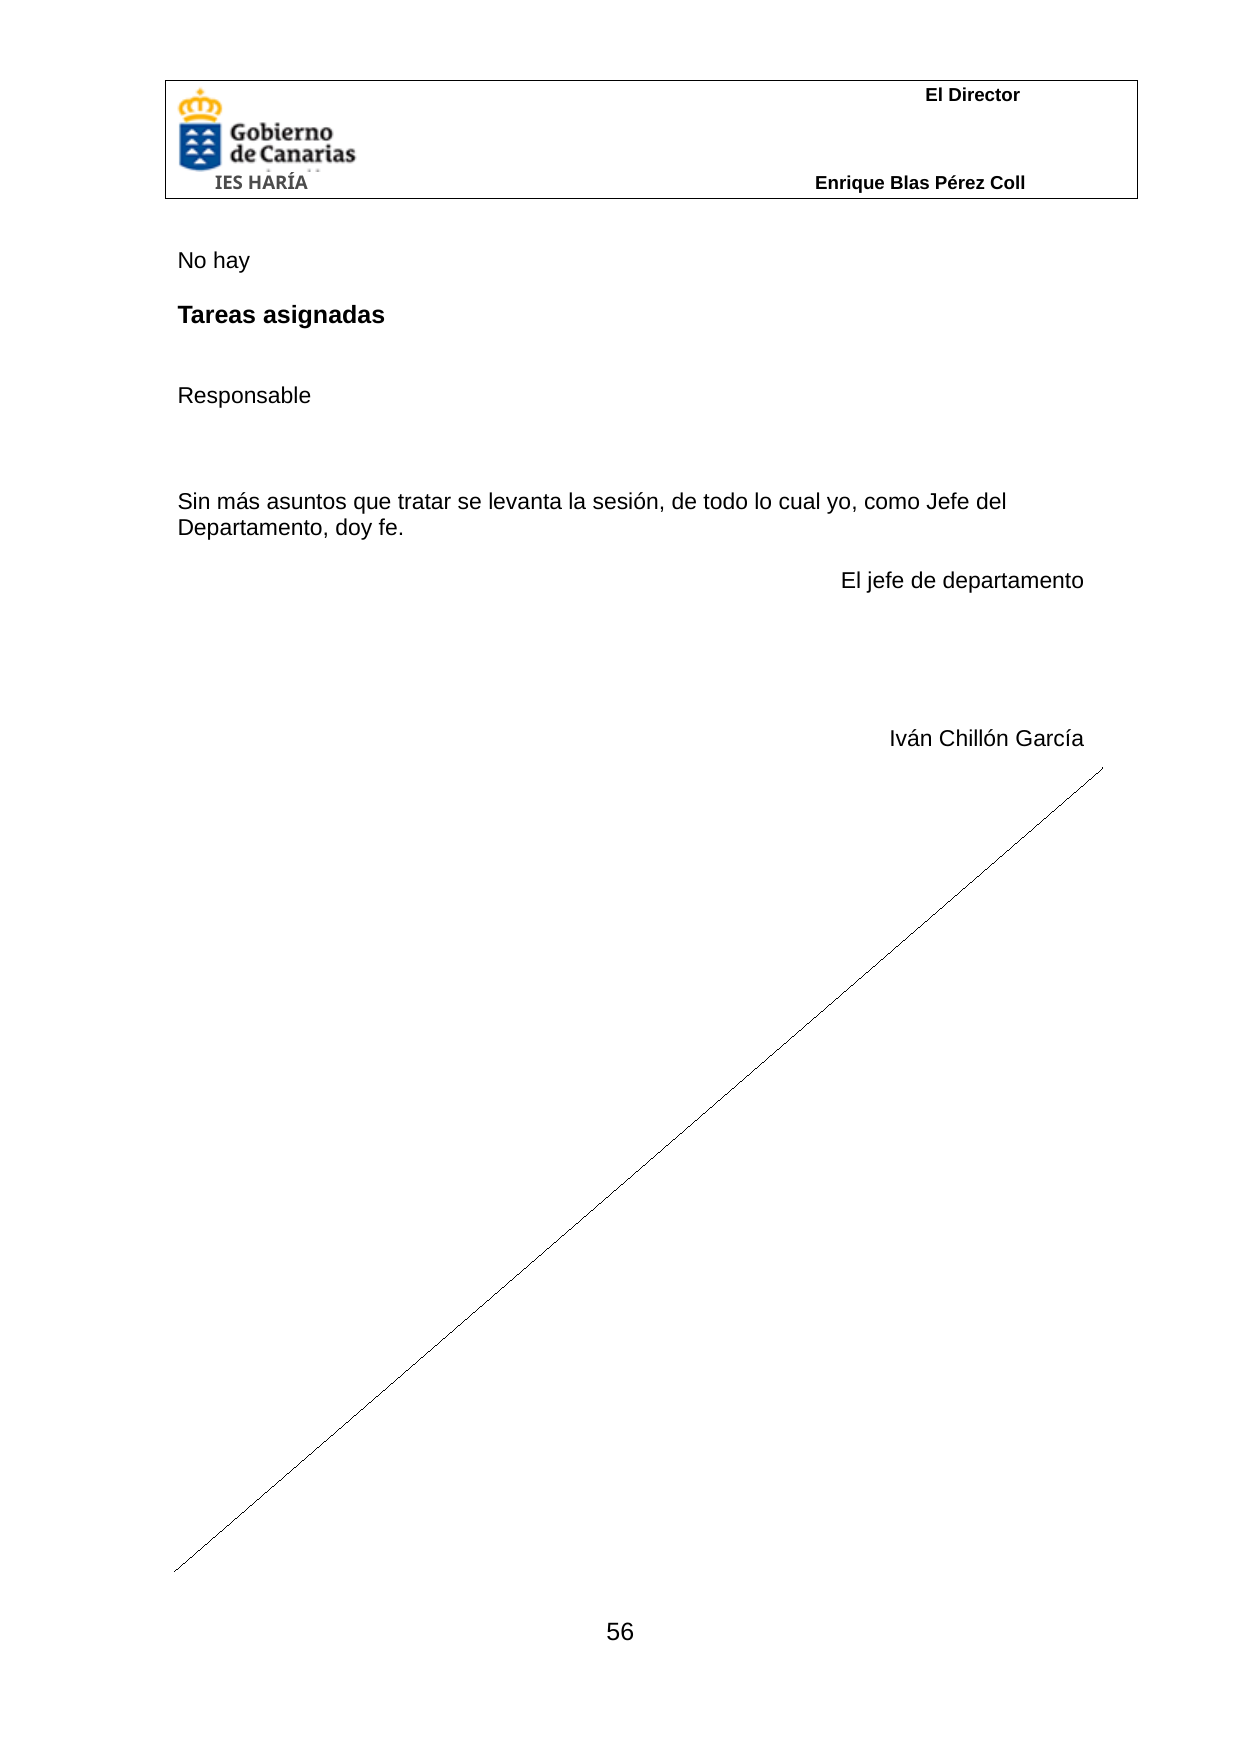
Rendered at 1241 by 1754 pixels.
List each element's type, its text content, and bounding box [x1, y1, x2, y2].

text Sin más asuntos que tratar se levanta la sesión, de todo lo cual yo, como Jefe del Departamento, doy fe. [177, 488, 1122, 540]
picture [173, 85, 359, 172]
subtitle Tareas asignadas [177, 300, 1122, 329]
text Responsable [177, 382, 1122, 408]
text Iván Chillón García [177, 725, 1122, 751]
text No hay [177, 247, 1122, 274]
text El jefe de departamento [177, 567, 1122, 593]
